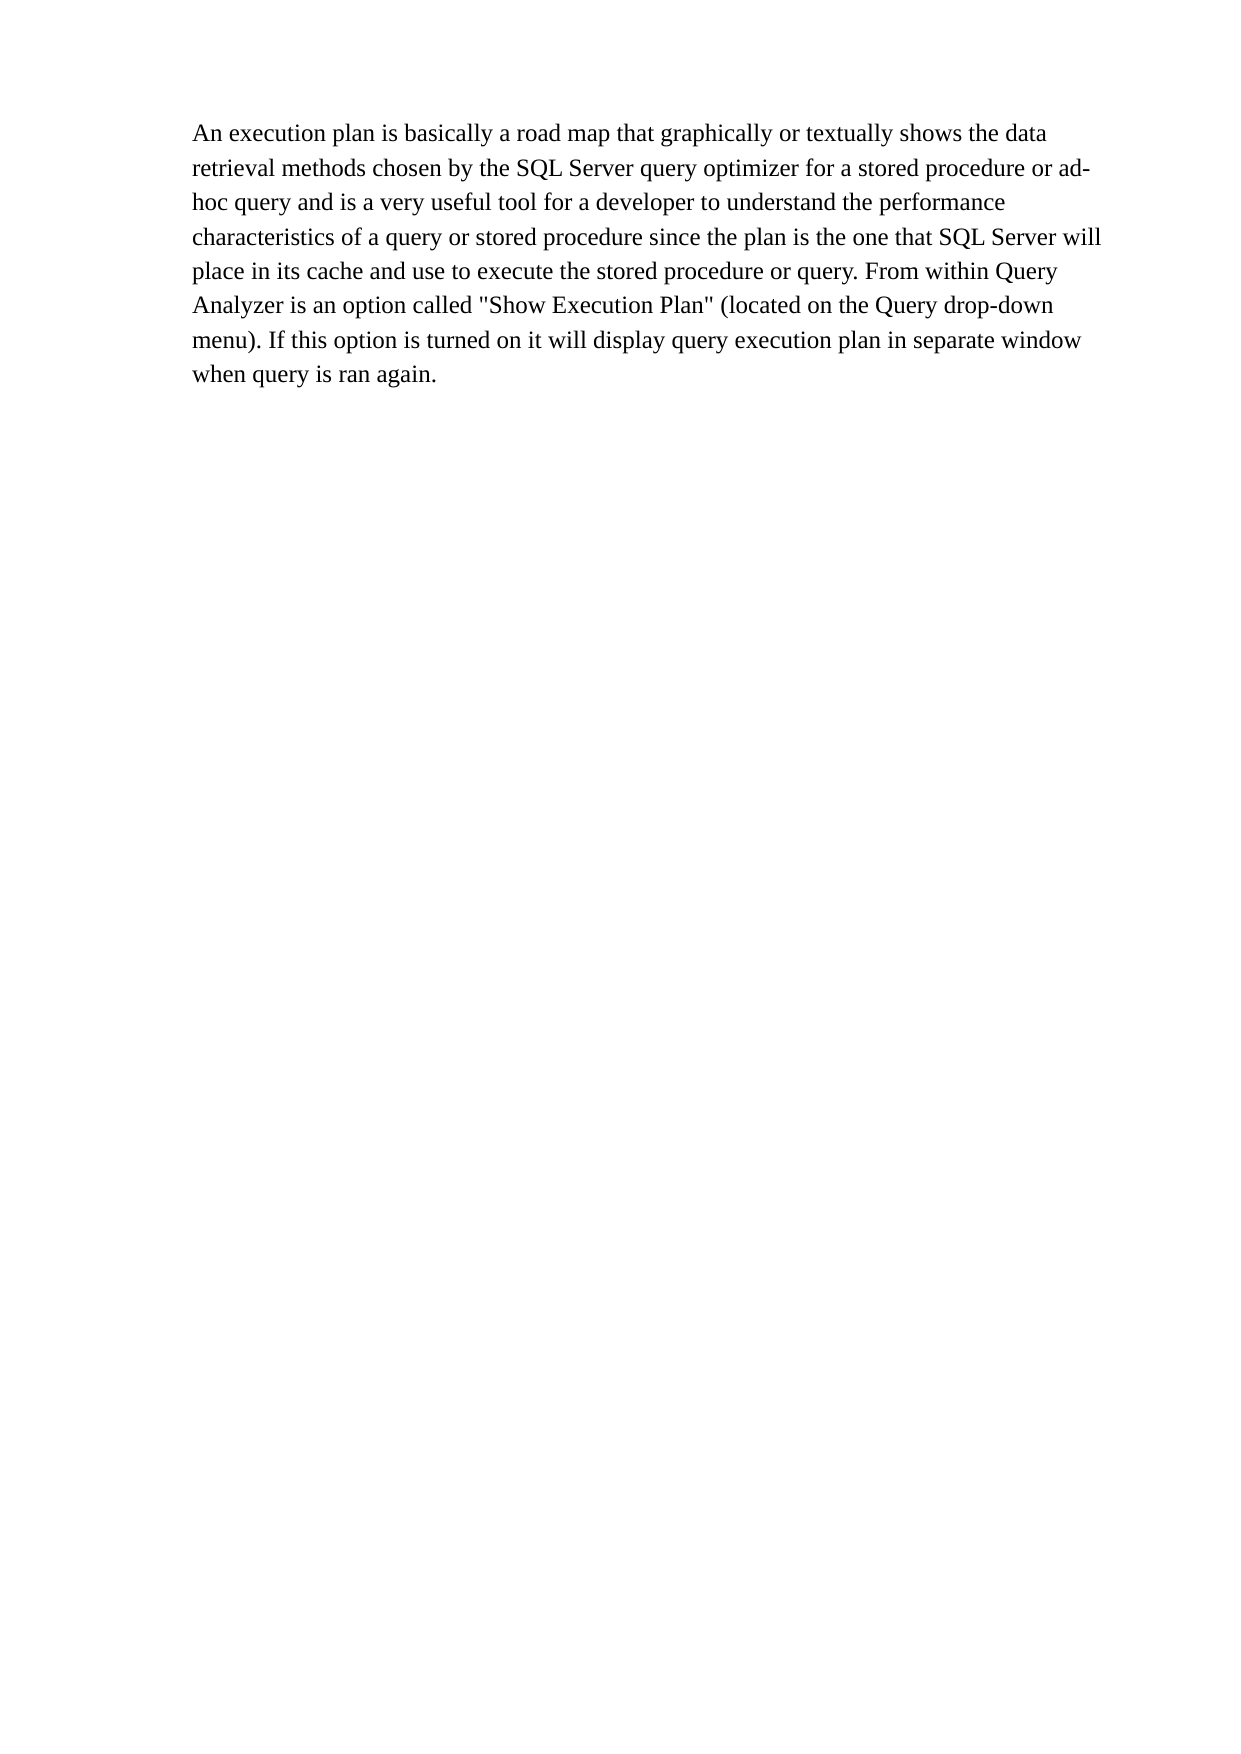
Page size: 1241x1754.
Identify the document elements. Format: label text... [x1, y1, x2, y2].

list An execution plan is basically a road map that graphically or textually shows the data retrieval methods chosen by the SQL Server query optimizer for a stored procedure or ad- hoc query and is a very useful tool for a developer to understand the performance characteristics of a query or stored procedure since the plan is the one that SQL Server will place in its cache and use to execute the stored procedure or query. From within Query Analyzer is an option called "Show Execution Plan" (located on the Query drop-down menu). If this option is turned on it will display query execution plan in separate window when query is ran again. [162, 118, 1122, 388]
